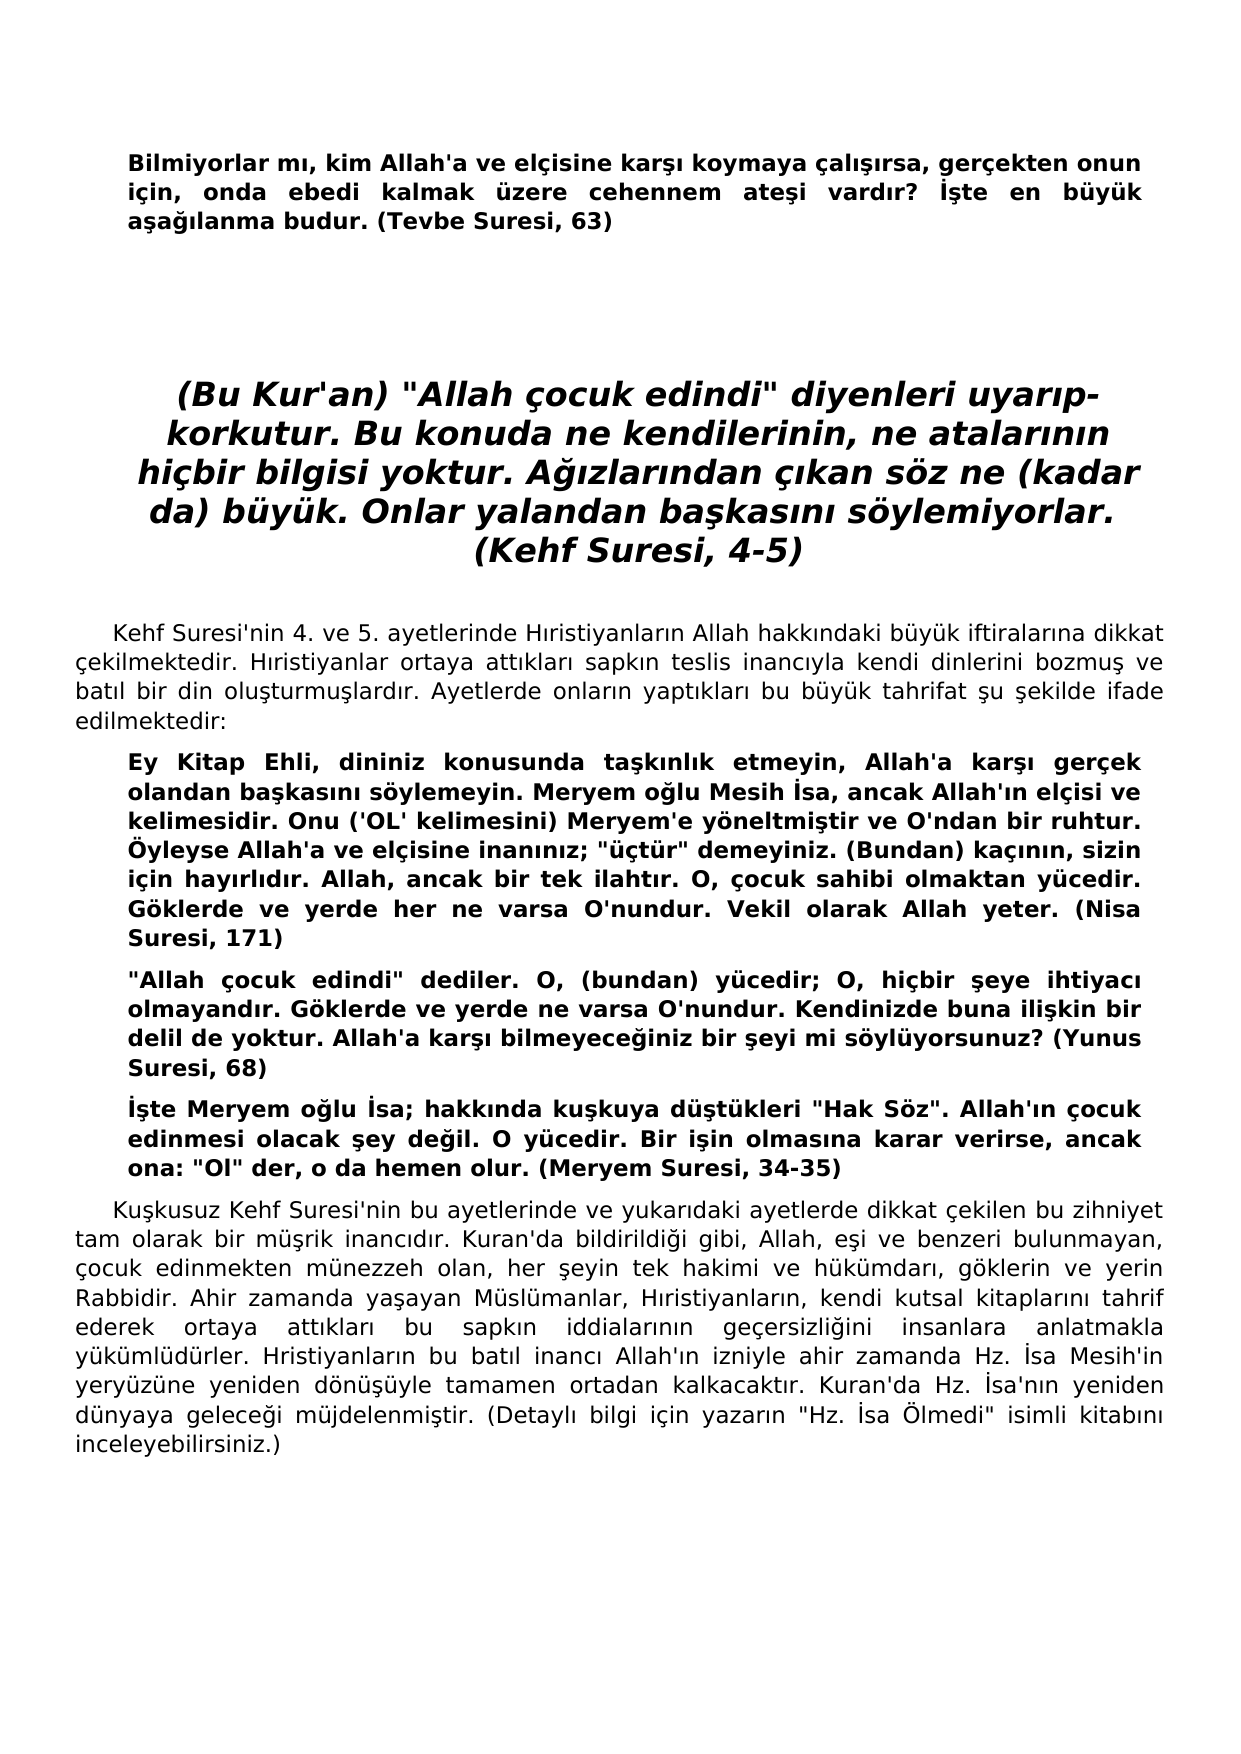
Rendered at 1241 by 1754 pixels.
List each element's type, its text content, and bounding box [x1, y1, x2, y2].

subtitle (Bu Kur'an) "Allah çocuk edindi" diyenleri uyarıp-korkutur. Bu konuda ne kendilerinin, ne atalarının hiçbir bilgisi yoktur. Ağızlarından çıkan söz ne (kadar da) büyük. Onlar yalandan başkasını söylemiyorlar. (Kehf Suresi, 4-5) [112, 376, 1165, 570]
text Kehf Suresi'nin 4. ve 5. ayetlerinde Hıristiyanların Allah hakkındaki büyük iftiralarına dikkat çekilmektedir. Hıristiyanlar ortaya attıkları sapkın teslis inancıyla kendi dinlerini bozmuş ve batıl bir din oluşturmuşlardır. Ayetlerde onların yaptıkları bu büyük tahrifat şu şekilde ifade edilmektedir: [75, 620, 1165, 734]
text Ey Kitap Ehli, dininiz konusunda taşkınlık etmeyin, Allah'a karşı gerçek olandan başkasını söylemeyin. Meryem oğlu Mesih İsa, ancak Allah'ın elçisi ve kelimesidir. Onu ('OL' kelimesini) Meryem'e yöneltmiştir ve O'ndan bir ruhtur. Öyleyse Allah'a ve elçisine inanınız; "üçtür" demeyiniz. (Bundan) kaçının, sizin için hayırlıdır. Allah, ancak bir tek ilahtır. O, çocuk sahibi olmaktan yücedir. Göklerde ve yerde her ne varsa O'nundur. Vekil olarak Allah yeter. (Nisa Suresi, 171) [127, 749, 1143, 952]
text İşte Meryem oğlu İsa; hakkında kuşkuya düştükleri "Hak Söz". Allah'ın çocuk edinmesi olacak şey değil. O yücedir. Bir işin olmasına karar verirse, ancak ona: "Ol" der, o da hemen olur. (Meryem Suresi, 34-35) [127, 1097, 1143, 1182]
text Kuşkusuz Kehf Suresi'nin bu ayetlerinde ve yukarıdaki ayetlerde dikkat çekilen bu zihniyet tam olarak bir müşrik inancıdır. Kuran'da bildirildiği gibi, Allah, eşi ve benzeri bulunmayan, çocuk edinmekten münezzeh olan, her şeyin tek hakimi ve hükümdarı, göklerin ve yerin Rabbidir. Ahir zamanda yaşayan Müslümanlar, Hıristiyanların, kendi kutsal kitaplarını tahrif ederek ortaya attıkları bu sapkın iddialarının geçersizliğini insanlara anlatmakla yükümlüdürler. Hristiyanların bu batıl inancı Allah'ın izniyle ahir zamanda Hz. İsa Mesih'in yeryüzüne yeniden dönüşüyle tamamen ortadan kalkacaktır. Kuran'da Hz. İsa'nın yeniden dünyaya geleceği müjdelenmiştir. (Detaylı bilgi için yazarın "Hz. İsa Ölmedi" isimli kitabını inceleyebilirsiniz.) [75, 1197, 1165, 1458]
text Bilmiyorlar mı, kim Allah'a ve elçisine karşı koymaya çalışırsa, gerçekten onun için, onda ebedi kalmak üzere cehennem ateşi vardır? İşte en büyük aşağılanma budur. (Tevbe Suresi, 63) [127, 150, 1143, 235]
text "Allah çocuk edindi" dediler. O, (bundan) yücedir; O, hiçbir şeye ihtiyacı olmayandır. Göklerde ve yerde ne varsa O'nundur. Kendinizde buna ilişkin bir delil de yoktur. Allah'a karşı bilmeyeceğiniz bir şeyi mi söylüyorsunuz? (Yunus Suresi, 68) [127, 967, 1143, 1081]
